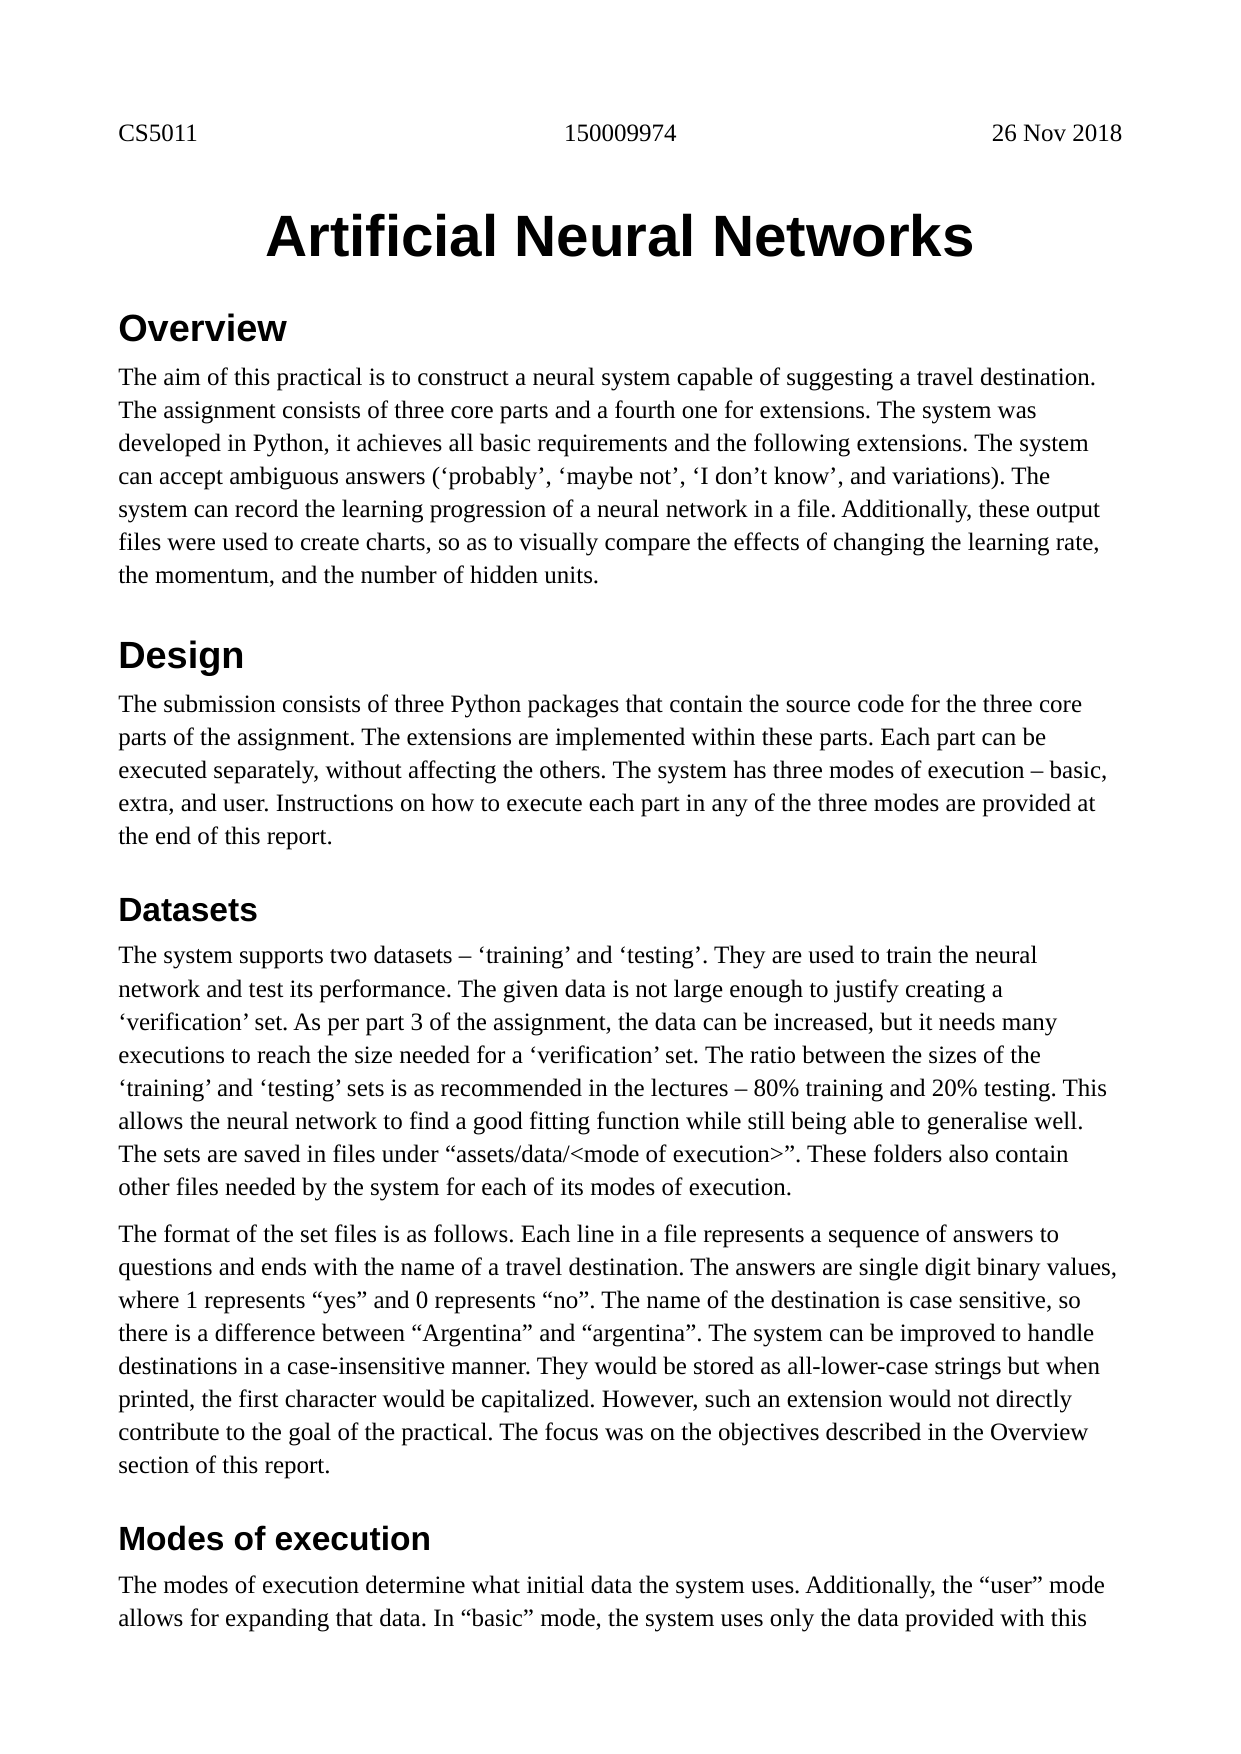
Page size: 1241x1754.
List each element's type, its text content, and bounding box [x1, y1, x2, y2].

subtitle Datasets [118, 889, 1122, 928]
text The system supports two datasets – ‘training’ and ‘testing’. They are used to train the neural network and test its performance. The given data is not large enough to justify creating a ‘verification’ set. As per part 3 of the assignment, the data can be increased, but it needs many executions to reach the size needed for a ‘verification’ set. The ratio between the sizes of the ‘training’ and ‘testing’ sets is as recommended in the lectures – 80% training and 20% testing. This allows the neural network to find a good fitting function while still being able to generalise well. The sets are saved in files under “assets/data/<mode of execution>”. These folders also contain other files needed by the system for each of its modes of execution. [118, 941, 1122, 1201]
text The modes of execution determine what initial data the system uses. Additionally, the “user” mode allows for expanding that data. In “basic” mode, the system uses only the data provided with this [118, 1570, 1122, 1632]
subtitle Modes of execution [118, 1519, 1122, 1558]
text The format of the set files is as follows. Each line in a file represents a sequence of answers to questions and ends with the name of a travel destination. The answers are single digit binary values, where 1 represents “yes” and 0 represents “no”. The name of the destination is case sensitive, so there is a difference between “Argentina” and “argentina”. The system can be improved to handle destinations in a case-insensitive manner. They would be stored as all-lower-case strings but when printed, the first character would be capitalized. However, such an extension would not directly contribute to the goal of the practical. The focus was on the objectives described in the Overview section of this report. [118, 1219, 1122, 1479]
text The submission consists of three Python packages that contain the source code for the three core parts of the assignment. The extensions are implemented within these parts. Each part can be executed separately, without affecting the others. The system has three modes of execution – basic, extra, and user. Instructions on how to execute each part in any of the three modes are provided at the end of this report. [118, 689, 1122, 850]
subtitle Overview [118, 306, 1122, 349]
title Artificial Neural Networks [118, 201, 1122, 268]
text The aim of this practical is to construct a neural system capable of suggesting a travel destination. The assignment consists of three core parts and a fourth one for extensions. The system was developed in Python, it achieves all basic requirements and the following extensions. The system can accept ambiguous answers (‘probably’, ‘maybe not’, ‘I don’t know’, and variations). The system can record the learning progression of a neural network in a file. Additionally, these output files were used to create charts, so as to visually compare the effects of changing the learning rate, the momentum, and the number of hidden units. [118, 362, 1122, 589]
subtitle Design [118, 633, 1122, 676]
